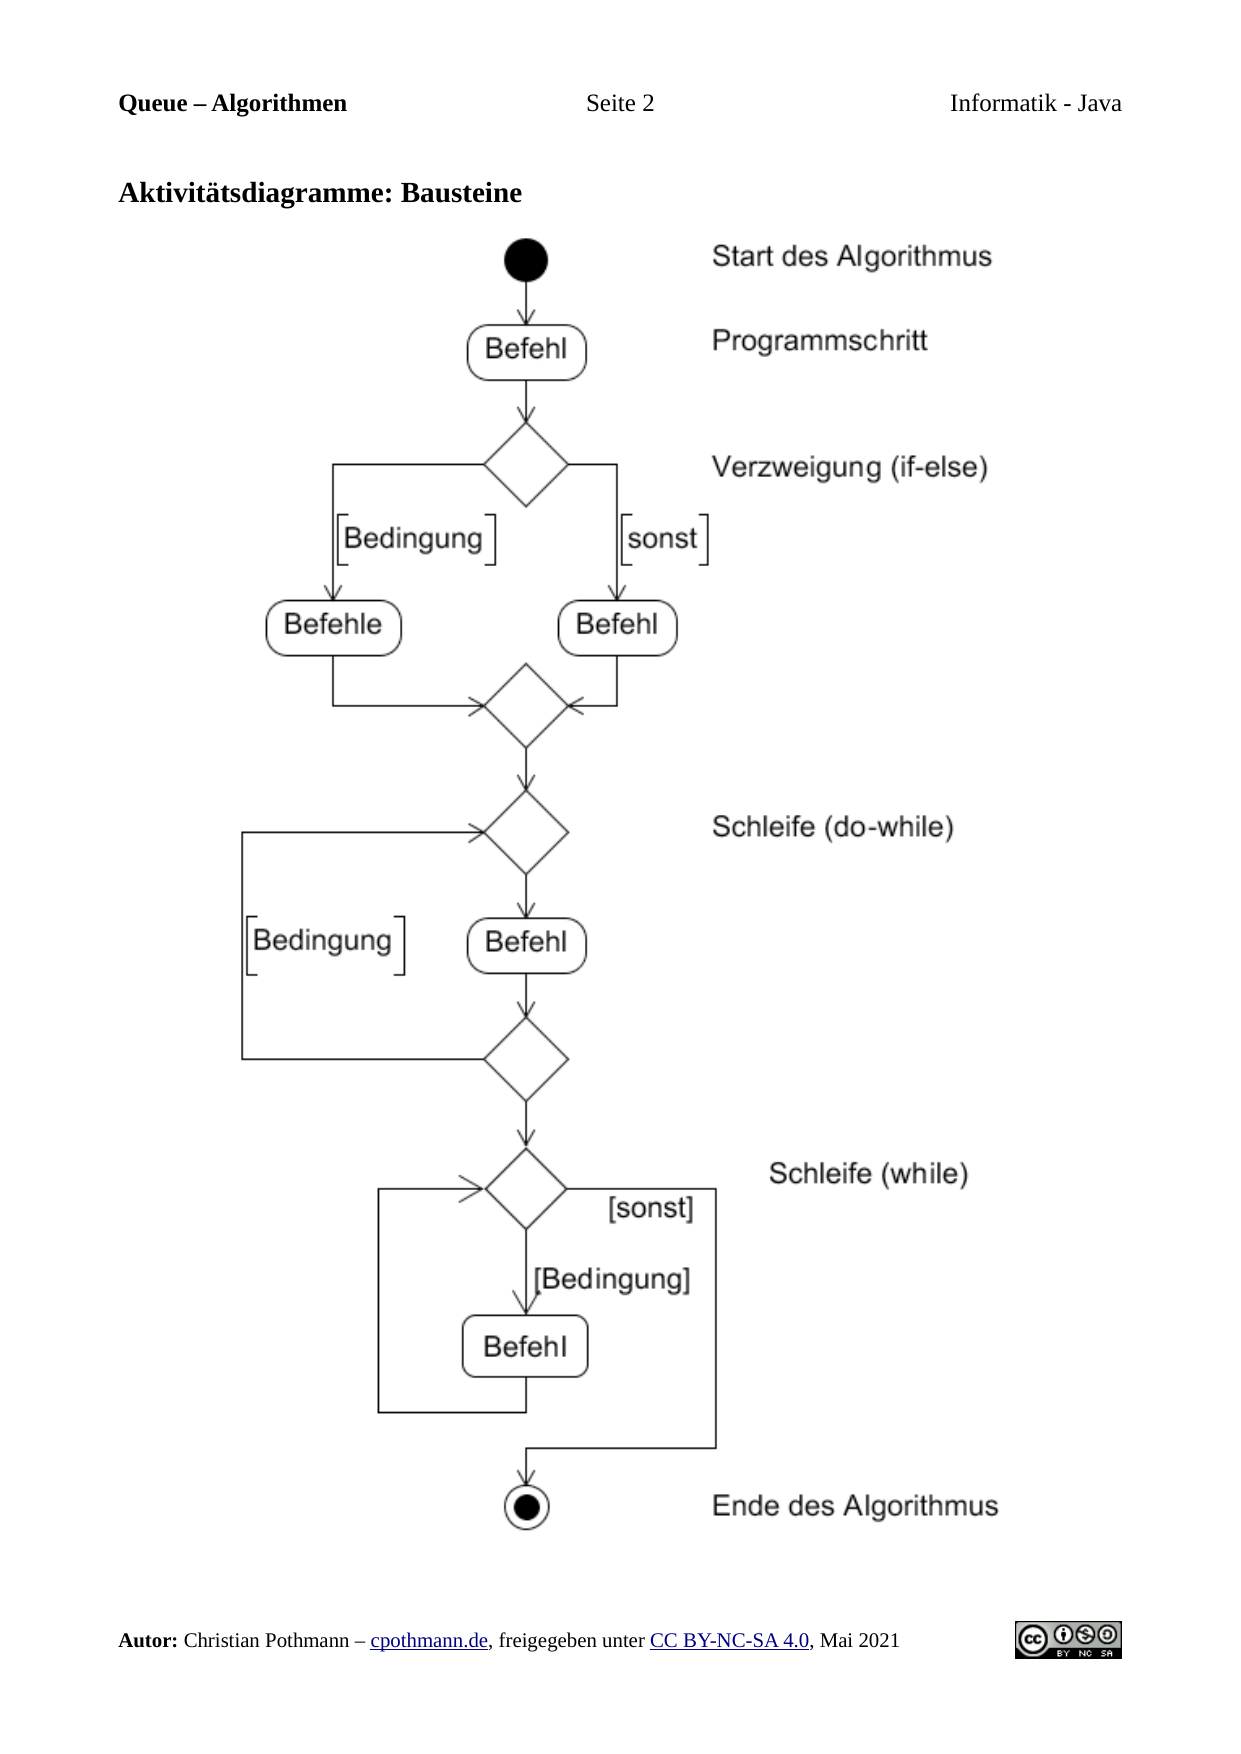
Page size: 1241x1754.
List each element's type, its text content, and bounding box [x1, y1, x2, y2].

picture [240, 237, 1001, 1532]
text Aktivitätsdiagramme: Bausteine [118, 176, 1122, 209]
picture [1015, 1621, 1122, 1659]
text Autor: Christian Pothmann – cpothmann.de, freigegeben unter CC BY-NC-SA 4.0, Mai 2021 [118, 1628, 1015, 1652]
